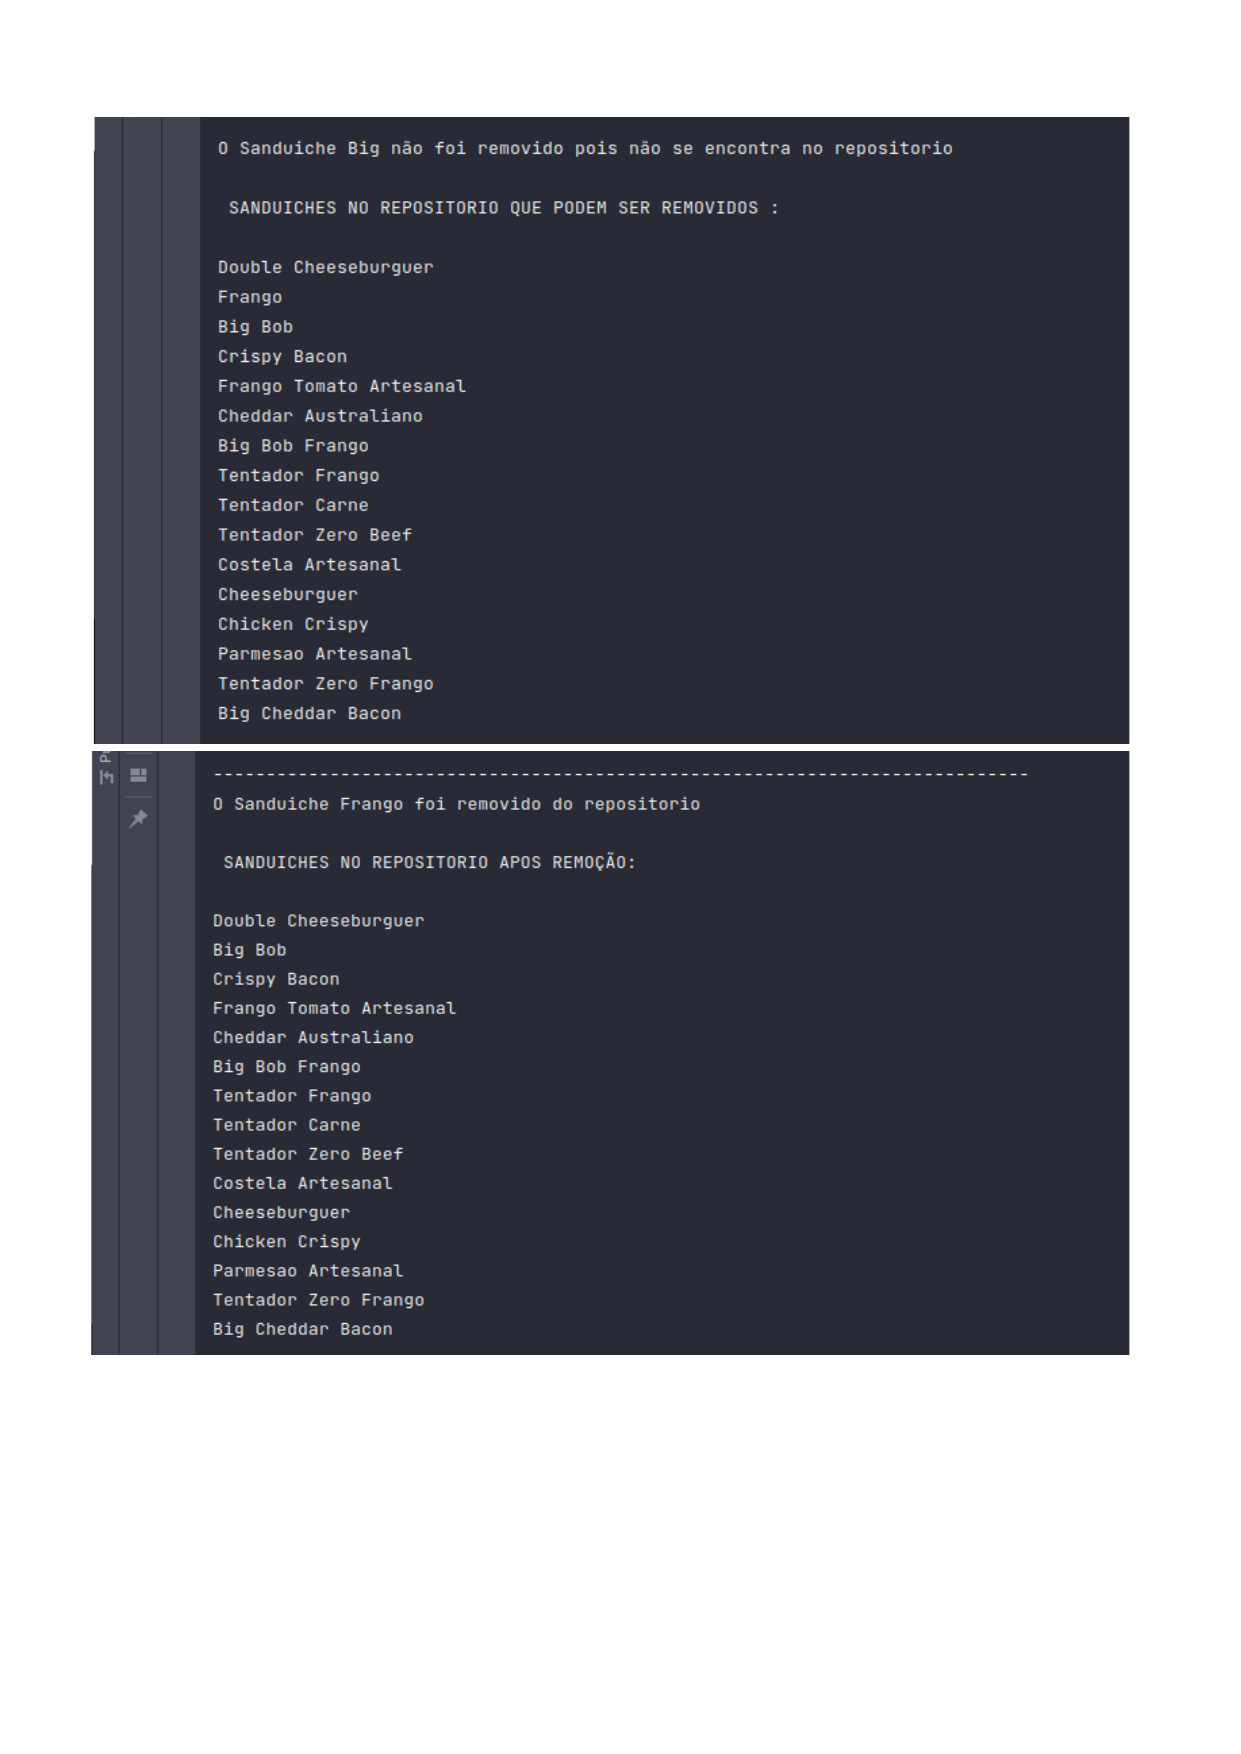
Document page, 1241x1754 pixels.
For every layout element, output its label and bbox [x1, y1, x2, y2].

picture [534, 751, 803, 1355]
picture [532, 117, 797, 744]
